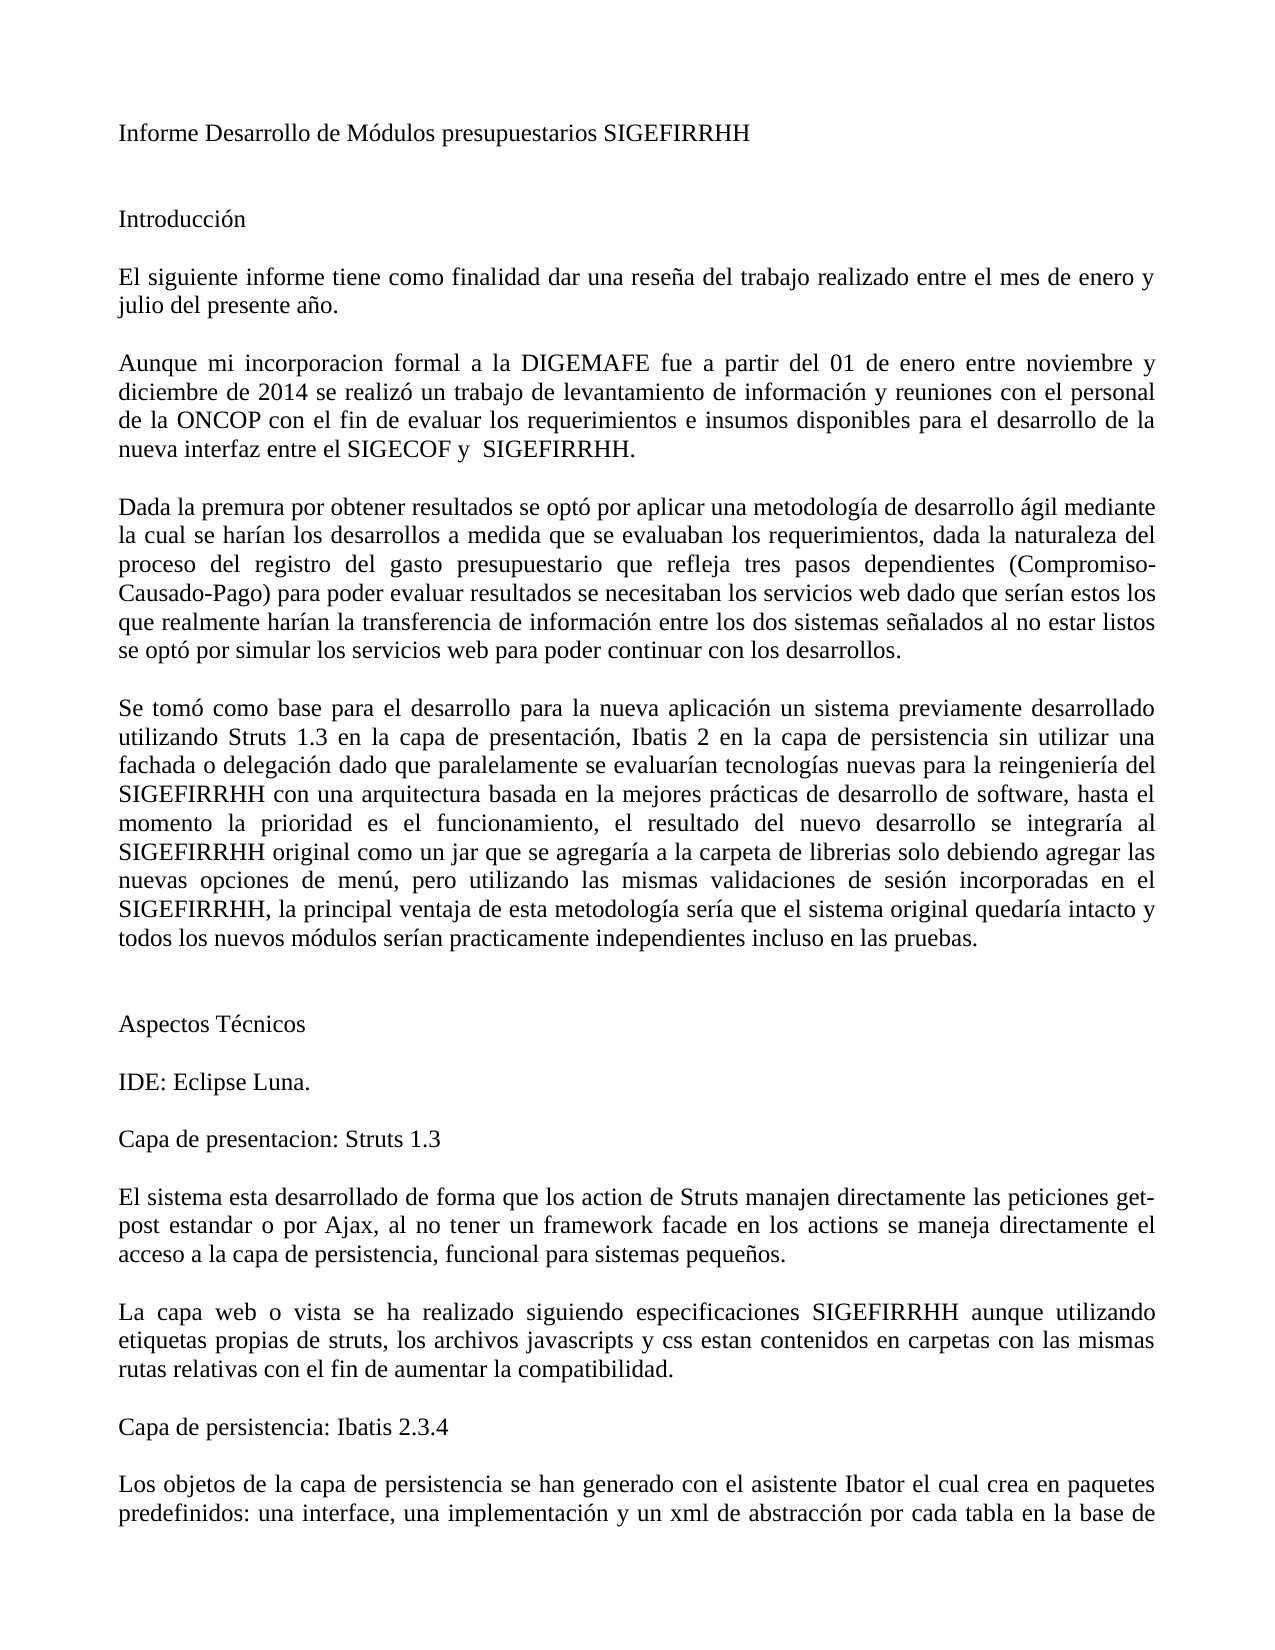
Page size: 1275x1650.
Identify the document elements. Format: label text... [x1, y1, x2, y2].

text El sistema esta desarrollado de forma que los action de Struts manajen directamente las peticiones get-post estandar o por Ajax, al no tener un framework facade en los actions se maneja directamente el acceso a la capa de persistencia, funcional para sistemas pequeños. [118, 1182, 1157, 1268]
text Aspectos Técnicos [118, 1009, 1157, 1038]
text Capa de presentacion: Struts 1.3 [118, 1124, 1157, 1153]
text Capa de persistencia: Ibatis 2.3.4 [118, 1412, 1157, 1441]
text Introducción [118, 204, 1157, 233]
text Dada la premura por obtener resultados se optó por aplicar una metodología de desarrollo ágil mediante la cual se harían los desarrollos a medida que se evaluaban los requerimientos, dada la naturaleza del proceso del registro del gasto presupuestario que refleja tres pasos dependientes (Compromiso-Causado-Pago) para poder evaluar resultados se necesitaban los servicios web dado que serían estos los que realmente harían la transferencia de información entre los dos sistemas señalados al no estar listos se optó por simular los servicios web para poder continuar con los desarrollos. [118, 492, 1157, 664]
text IDE: Eclipse Luna. [118, 1067, 1157, 1096]
text Se tomó como base para el desarrollo para la nueva aplicación un sistema previamente desarrollado utilizando Struts 1.3 en la capa de presentación, Ibatis 2 en la capa de persistencia sin utilizar una fachada o delegación dado que paralelamente se evaluarían tecnologías nuevas para la reingeniería del SIGEFIRRHH con una arquitectura basada en la mejores prácticas de desarrollo de software, hasta el momento la prioridad es el funcionamiento, el resultado del nuevo desarrollo se integraría al SIGEFIRRHH original como un jar que se agregaría a la carpeta de librerias solo debiendo agregar las nuevas opciones de menú, pero utilizando las mismas validaciones de sesión incorporadas en el SIGEFIRRHH, la principal ventaja de esta metodología sería que el sistema original quedaría intacto y todos los nuevos módulos serían practicamente independientes incluso en las pruebas. [118, 693, 1157, 952]
text El siguiente informe tiene como finalidad dar una reseña del trabajo realizado entre el mes de enero y julio del presente año. [118, 262, 1157, 319]
text Informe Desarrollo de Módulos presupuestarios SIGEFIRRHH [118, 118, 1157, 147]
text Aunque mi incorporacion formal a la DIGEMAFE fue a partir del 01 de enero entre noviembre y diciembre de 2014 se realizó un trabajo de levantamiento de información y reuniones con el personal de la ONCOP con el fin de evaluar los requerimientos e insumos disponibles para el desarrollo de la nueva interfaz entre el SIGECOF y SIGEFIRRHH. [118, 348, 1157, 463]
text Los objetos de la capa de persistencia se han generado con el asistente Ibator el cual crea en paquetes predefinidos: una interface, una implementación y un xml de abstracción por cada tabla en la base de [118, 1469, 1157, 1527]
text La capa web o vista se ha realizado siguiendo especificaciones SIGEFIRRHH aunque utilizando etiquetas propias de struts, los archivos javascripts y css estan contenidos en carpetas con las mismas rutas relativas con el fin de aumentar la compatibilidad. [118, 1297, 1157, 1383]
